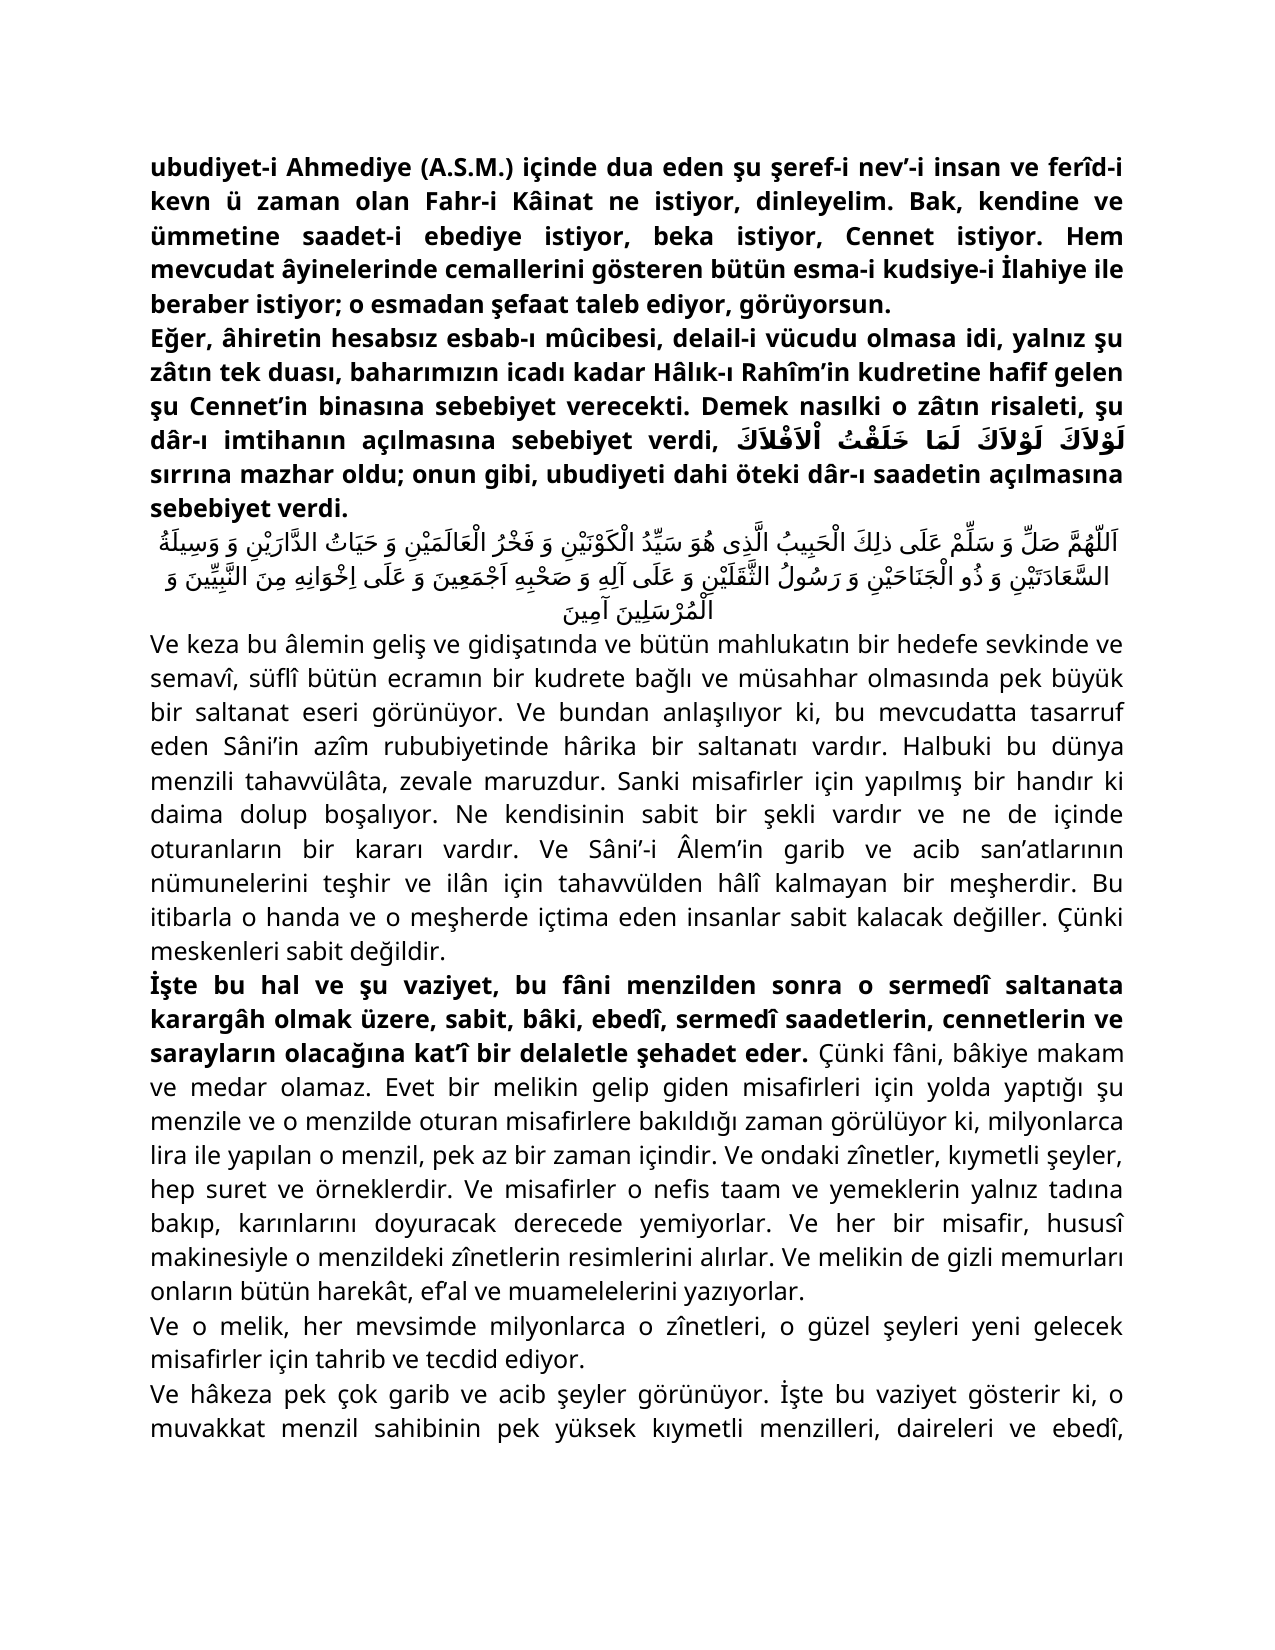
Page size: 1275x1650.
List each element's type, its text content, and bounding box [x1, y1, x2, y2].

text Eğer, âhiretin hesabsız esbab-ı mûcibesi, delail-i vücudu olmasa idi, yalnız şu zâtın tek duası, baharımızın icadı kadar Hâlık-ı Rahîm’in kudretine hafif gelen şu Cennet’in binasına sebebiyet verecekti. Demek nasılki o zâtın risaleti, şu dâr-ı imtihanın açılmasına sebebiyet verdi, لَوْلاَكَ لَوْلاَكَ لَمَا خَلَقْتُ اْلاَفْلاَكَ sırrına mazhar oldu; onun gibi, ubudiyeti dahi öteki dâr-ı saadetin açılmasına sebebiyet verdi. [150, 320, 1125, 525]
text Ve keza bu âlemin geliş ve gidişatında ve bütün mahlukatın bir hedefe sevkinde ve semavî, süflî bütün ecramın bir kudrete bağlı ve müsahhar olmasında pek büyük bir saltanat eseri görünüyor. Ve bundan anlaşılıyor ki, bu mevcudatta tasarruf eden Sâni’in azîm rububiyetinde hârika bir saltanatı vardır. Halbuki bu dünya menzili tahavvülâta, zevale maruzdur. Sanki misafirler için yapılmış bir handır ki daima dolup boşalıyor. Ne kendisinin sabit bir şekli vardır ve ne de içinde oturanların bir kararı vardır. Ve Sâni’-i Âlem’in garib ve acib san’atlarının nümunelerini teşhir ve ilân için tahavvülden hâlî kalmayan bir meşherdir. Bu itibarla o handa ve o meşherde içtima eden insanlar sabit kalacak değiller. Çünki meskenleri sabit değildir. [150, 627, 1125, 967]
text ubudiyet-i Ahmediye (A.S.M.) içinde dua eden şu şeref-i nev’-i insan ve ferîd-i kevn ü zaman olan Fahr-i Kâinat ne istiyor, dinleyelim. Bak, kendine ve ümmetine saadet-i ebediye istiyor, beka istiyor, Cennet istiyor. Hem mevcudat âyinelerinde cemallerini gösteren bütün esma-i kudsiye-i İlahiye ile beraber istiyor; o esmadan şefaat taleb ediyor, görüyorsun. [150, 150, 1125, 320]
text اَللّهُمَّ صَلِّ وَ سَلِّمْ عَلَى ذلِكَ الْحَبِيبُ الَّذِى هُوَ سَيِّدُ الْكَوْنَيْنِ وَ فَخْرُ الْعَالَمَيْنِ وَ حَيَاتُ الدَّارَيْنِ وَ وَسِيلَةُ السَّعَادَتَيْنِ وَ ذُو الْجَنَاحَيْنِ وَ رَسُولُ الثَّقَلَيْنِ وَ عَلَى آلِهِ وَ صَحْبِهِ اَجْمَعِينَ وَ عَلَى اِخْوَانِهِ مِنَ النَّبِيِّينَ وَ الْمُرْسَلِينَ آمِينَ [150, 525, 1125, 627]
text Ve hâkeza pek çok garib ve acib şeyler görünüyor. İşte bu vaziyet gösterir ki, o muvakkat menzil sahibinin pek yüksek kıymetli menzilleri, daireleri ve ebedî, [150, 1376, 1125, 1444]
text Ve o melik, her mevsimde milyonlarca o zînetleri, o güzel şeyleri yeni gelecek misafirler için tahrib ve tecdid ediyor. [150, 1308, 1125, 1376]
text İşte bu hal ve şu vaziyet, bu fâni menzilden sonra o sermedî saltanata karargâh olmak üzere, sabit, bâki, ebedî, sermedî saadetlerin, cennetlerin ve sarayların olacağına kat’î bir delaletle şehadet eder. Çünki fâni, bâkiye makam ve medar olamaz. Evet bir melikin gelip giden misafirleri için yolda yaptığı şu menzile ve o menzilde oturan misafirlere bakıldığı zaman görülüyor ki, milyonlarca lira ile yapılan o menzil, pek az bir zaman içindir. Ve ondaki zînetler, kıymetli şeyler, hep suret ve örneklerdir. Ve misafirler o nefis taam ve yemeklerin yalnız tadına bakıp, karınlarını doyuracak derecede yemiyorlar. Ve her bir misafir, hususî makinesiyle o menzildeki zînetlerin resimlerini alırlar. Ve melikin de gizli memurları onların bütün harekât, ef’al ve muamelelerini yazıyorlar. [150, 967, 1125, 1308]
